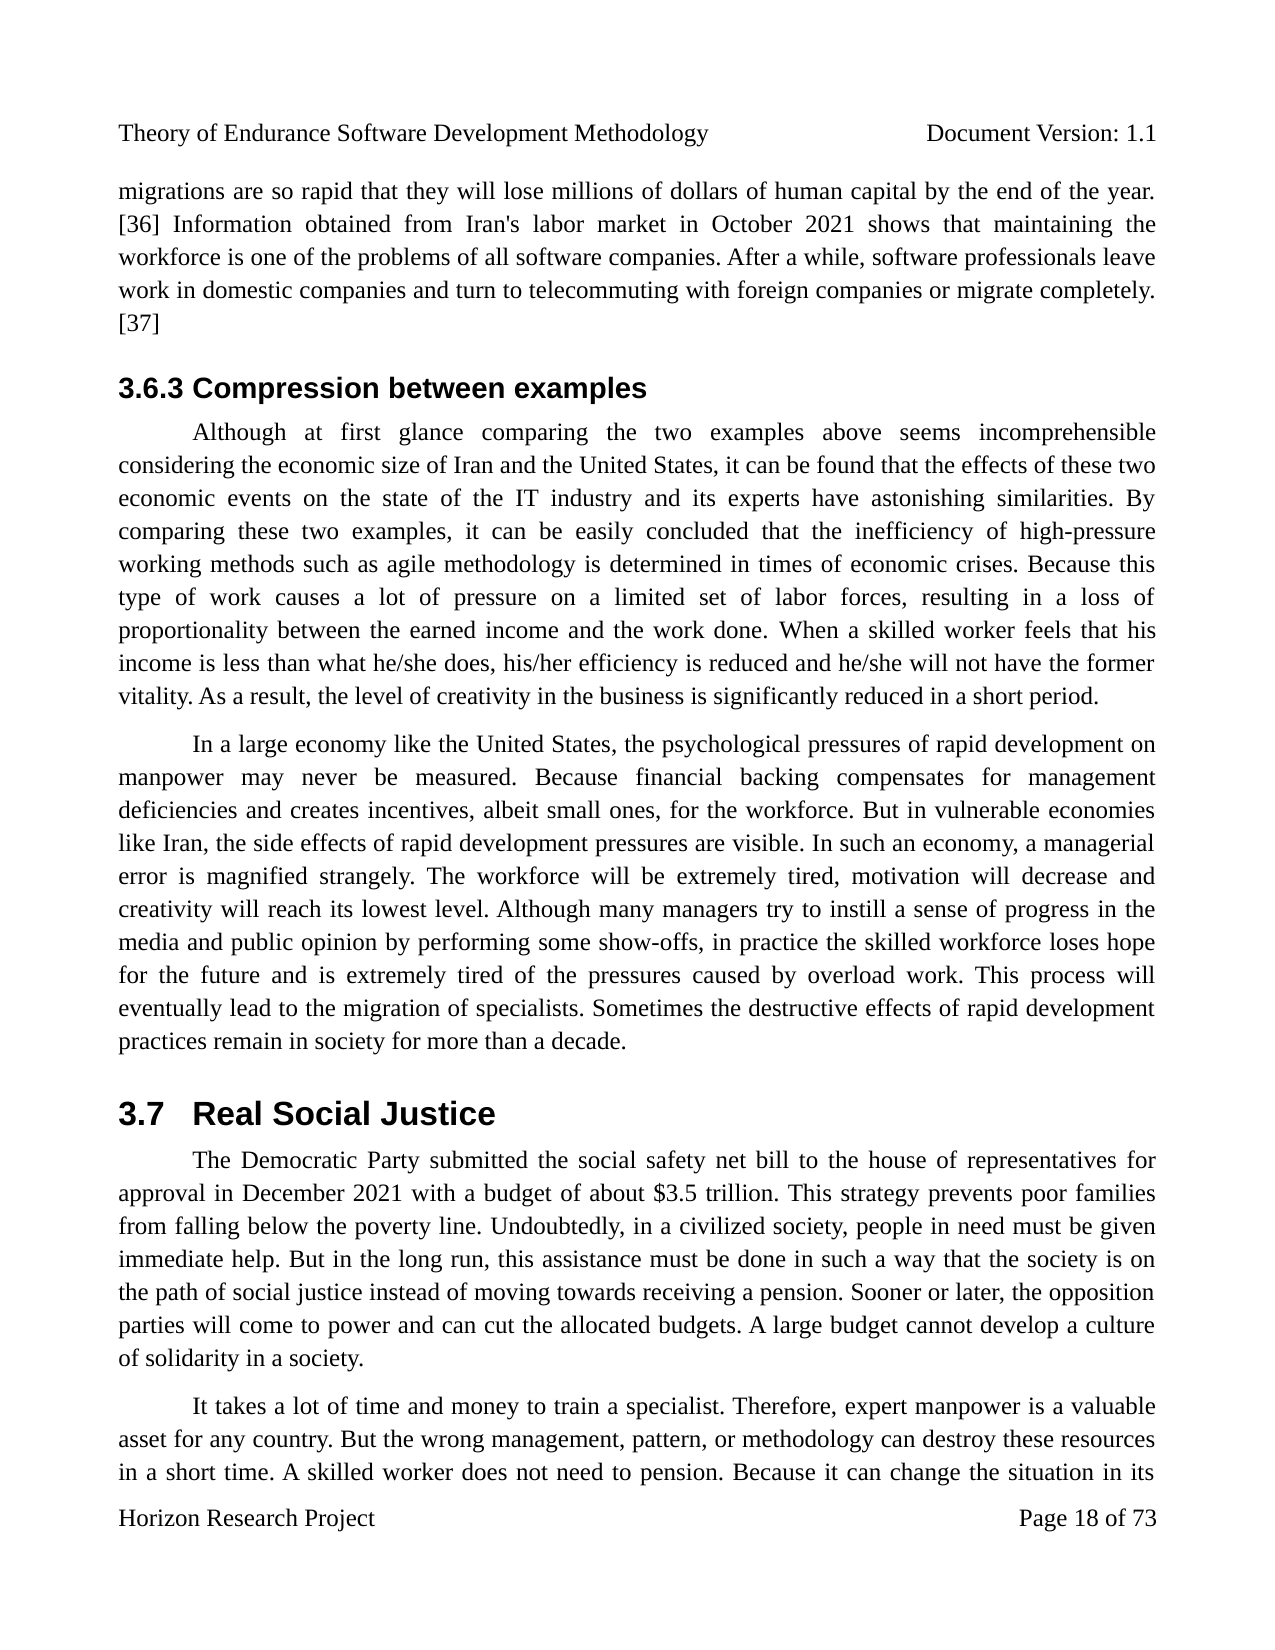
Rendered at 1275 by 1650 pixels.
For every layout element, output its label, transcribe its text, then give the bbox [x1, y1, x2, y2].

subtitle Compression between examples [118, 371, 1157, 404]
text In a large economy like the United States, the psychological pressures of rapid development on manpower may never be measured. Because financial backing compensates for management deficiencies and creates incentives, albeit small ones, for the workforce. But in vulnerable economies like Iran, the side effects of rapid development pressures are visible. In such an economy, a managerial error is magnified strangely. The workforce will be extremely tired, motivation will decrease and creativity will reach its lowest level. Although many managers try to instill a sense of progress in the media and public opinion by performing some show-offs, in practice the skilled workforce loses hope for the future and is extremely tired of the pressures caused by overload work. This process will eventually lead to the migration of specialists. Sometimes the destructive effects of rapid development practices remain in society for more than a decade. [118, 729, 1157, 1054]
text The Democratic Party submitted the social safety net bill to the house of representatives for approval in December 2021 with a budget of about $3.5 trillion. This strategy prevents poor families from falling below the poverty line. Undoubtedly, in a civilized society, people in need must be given immediate help. But in the long run, this assistance must be done in such a way that the society is on the path of social justice instead of moving towards receiving a pension. Sooner or later, the opposition parties will come to power and can cut the allocated budgets. A large budget cannot develop a culture of solidarity in a society. [118, 1145, 1157, 1372]
subtitle Real Social Justice [118, 1094, 1157, 1133]
text migrations are so rapid that they will lose millions of dollars of human capital by the end of the year. [36] Information obtained from Iran's labor market in October 2021 shows that maintaining the workforce is one of the problems of all software companies. After a while, software professionals leave work in domestic companies and turn to telecommuting with foreign companies or migrate completely. [37] [118, 176, 1157, 337]
text Although at first glance comparing the two examples above seems incomprehensible considering the economic size of Iran and the United States, it can be found that the effects of these two economic events on the state of the IT industry and its experts have astonishing similarities. By comparing these two examples, it can be easily concluded that the inefficiency of high-pressure working methods such as agile methodology is determined in times of economic crises. Because this type of work causes a lot of pressure on a limited set of labor forces, resulting in a loss of proportionality between the earned income and the work done. When a skilled worker feels that his income is less than what he/she does, his/her efficiency is reduced and he/she will not have the former vitality. As a result, the level of creativity in the business is significantly reduced in a short period. [118, 417, 1157, 710]
text It takes a lot of time and money to train a specialist. Therefore, expert manpower is a valuable asset for any country. But the wrong management, pattern, or methodology can destroy these resources in a short time. A skilled worker does not need to pension. Because it can change the situation in its [118, 1391, 1157, 1486]
